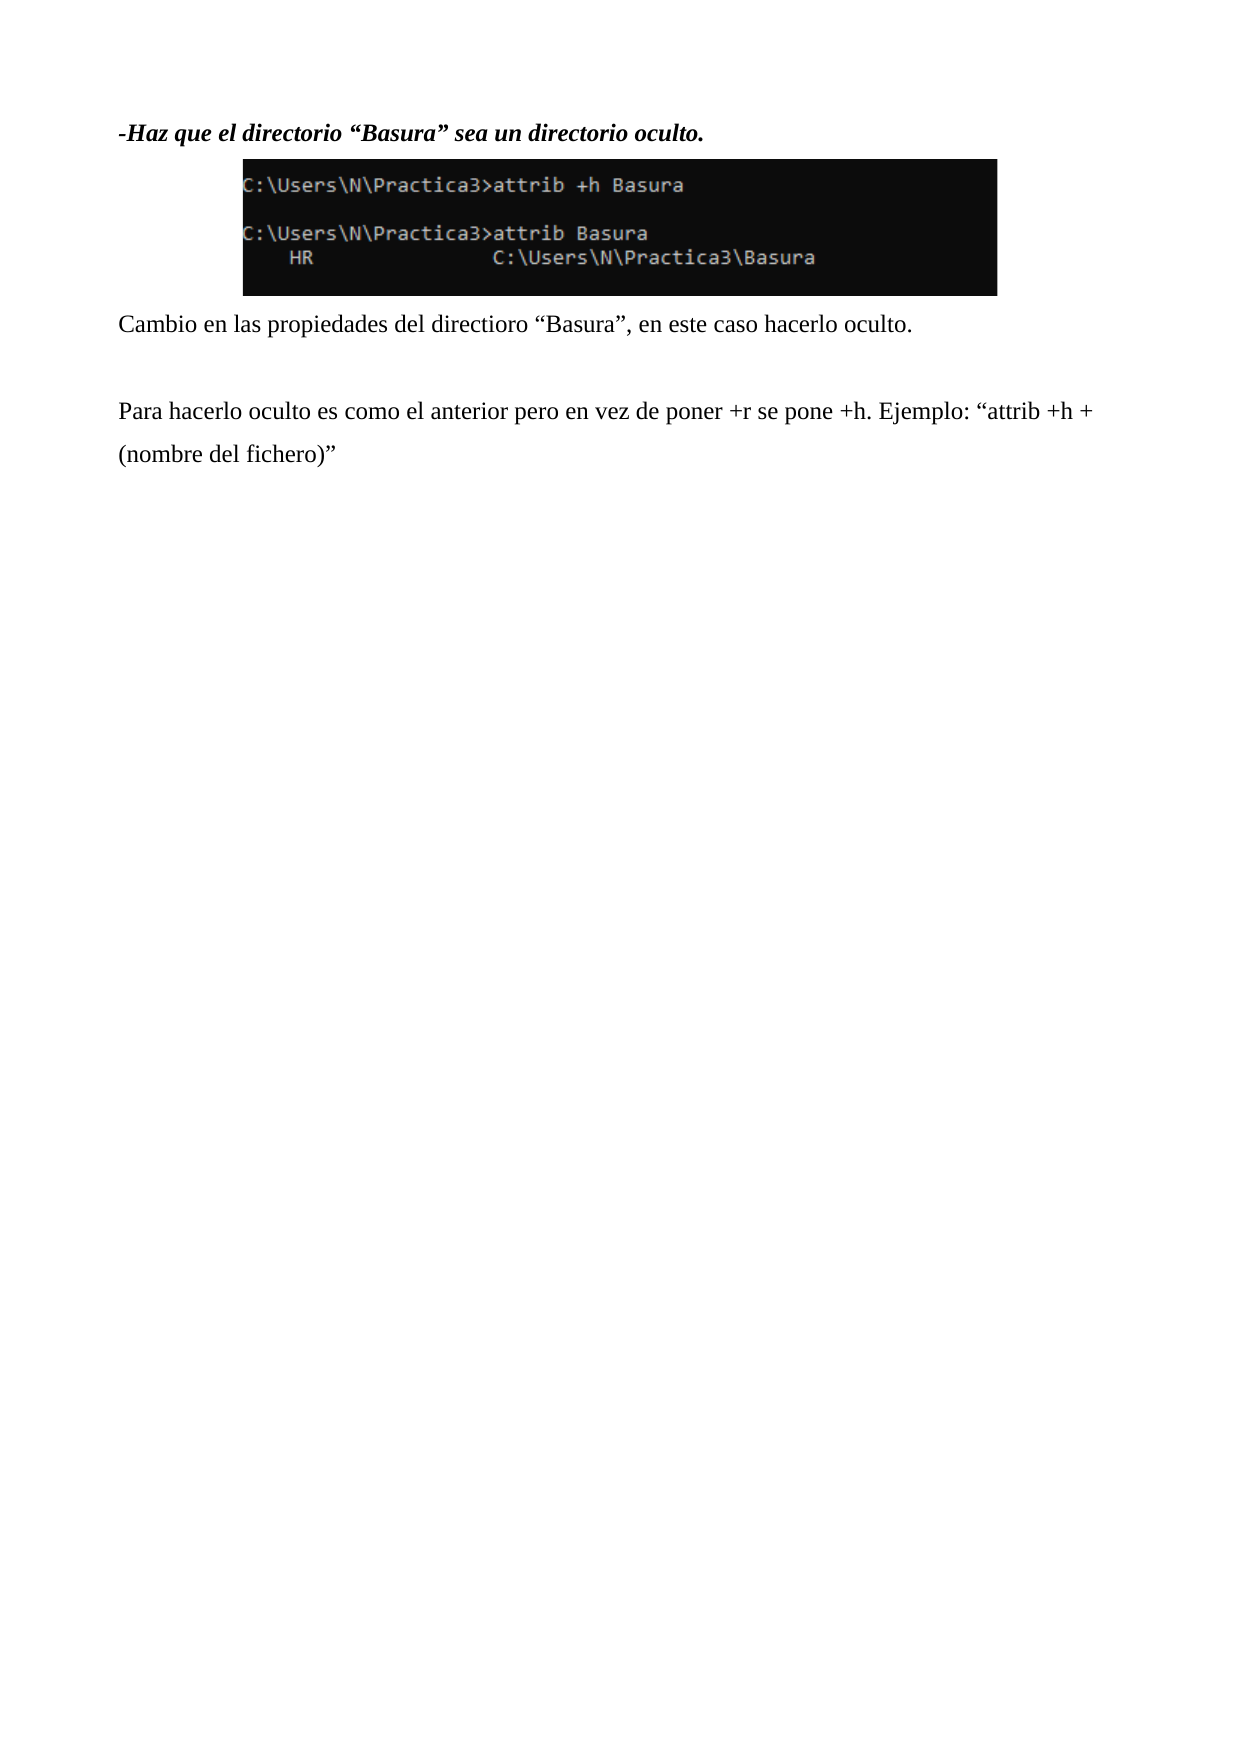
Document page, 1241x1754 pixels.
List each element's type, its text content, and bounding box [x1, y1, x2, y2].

subtitle -Haz que el directorio “Basura” sea un directorio oculto. [118, 118, 1122, 147]
text Cambio en las propiedades del directioro “Basura”, en este caso hacerlo oculto. [118, 159, 1122, 338]
picture [242, 159, 998, 296]
text Para hacerlo oculto es como el anterior pero en vez de poner +r se pone +h. Ejemplo: “attrib +h + (nombre del fichero)” [118, 396, 1122, 468]
